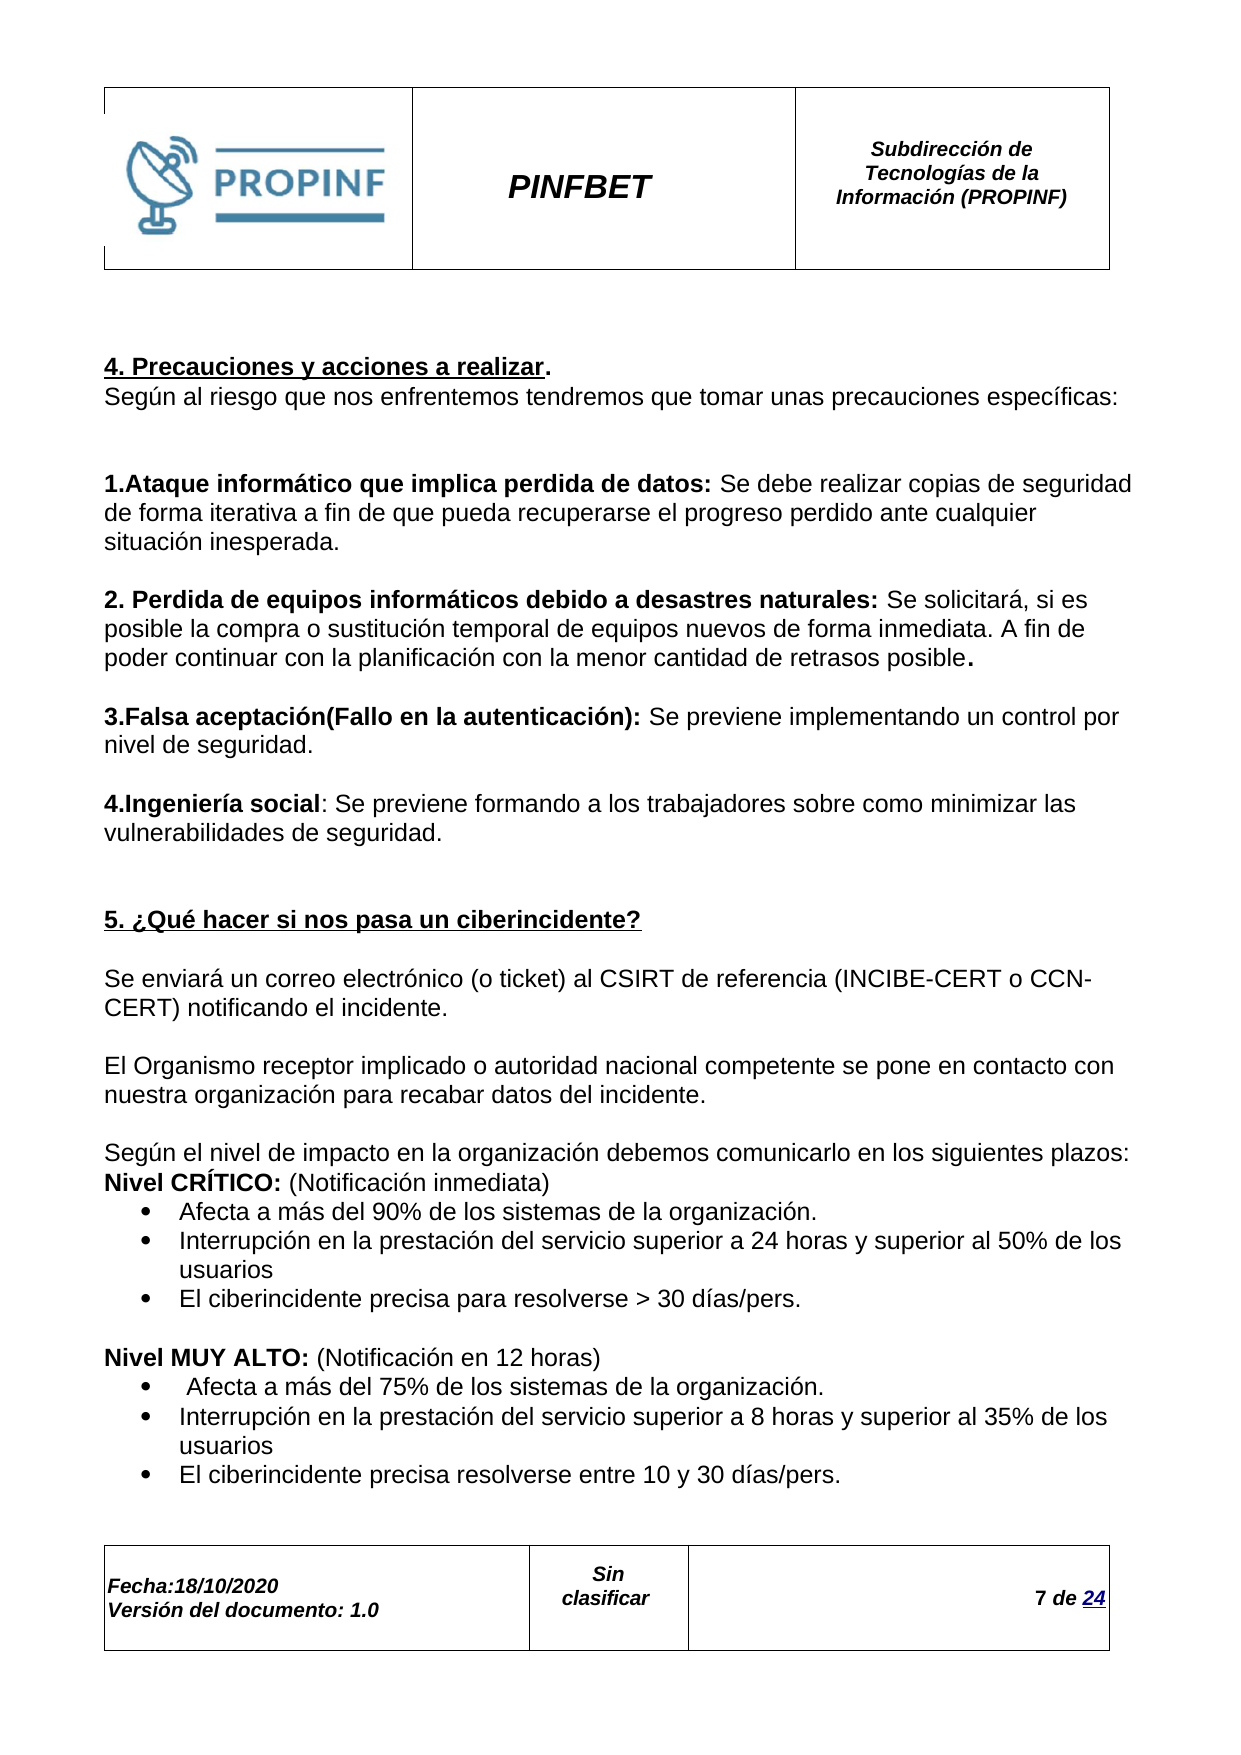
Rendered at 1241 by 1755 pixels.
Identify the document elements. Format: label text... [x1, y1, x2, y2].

text 2. Perdida de equipos informáticos debido a desastres naturales: Se solicitará, si es posible la compra o sustitución temporal de equipos nuevos de forma inmediata. A fin de poder continuar con la planificación con la menor cantidad de retrasos posible. [104, 585, 1138, 672]
text Nivel CRÍTICO: (Notificación inmediata) [104, 1168, 1138, 1196]
text Nivel MUY ALTO: (Notificación en 12 horas) [104, 1343, 1138, 1372]
list Interrupción en la prestación del servicio superior a 8 horas y superior al 35% de los usuarios [141, 1402, 1138, 1459]
text Según el nivel de impacto en la organización debemos comunicarlo en los siguientes plazos: [104, 1138, 1138, 1167]
text 3.Falsa aceptación(Fallo en la autenticación): Se previene implementando un control por nivel de seguridad. [104, 701, 1138, 759]
text El Organismo receptor implicado o autoridad nacional competente se pone en contacto con nuestra organización para recabar datos del incidente. [104, 1051, 1138, 1109]
text 5. ¿Qué hacer si nos pasa un ciberincidente? [104, 905, 1138, 934]
text 4.Ingeniería social: Se previene formando a los trabajadores sobre como minimizar las vulnerabilidades de seguridad. [104, 789, 1138, 846]
text 4. Precauciones y acciones a realizar. [104, 352, 1138, 381]
text Se enviará un correo electrónico (o ticket) al CSIRT de referencia (INCIBE-CERT o CCN-CERT) notificando el incidente. [104, 964, 1138, 1021]
list El ciberincidente precisa resolverse entre 10 y 30 días/pers. [141, 1460, 1138, 1489]
list Interrupción en la prestación del servicio superior a 24 horas y superior al 50% de los usuarios [141, 1226, 1138, 1284]
text Según al riesgo que nos enfrentemos tendremos que tomar unas precauciones específicas: [104, 382, 1138, 410]
list Afecta a más del 90% de los sistemas de la organización. [141, 1197, 1138, 1226]
text 1.Ataque informático que implica perdida de datos: Se debe realizar copias de seguridad de forma iterativa a fin de que pueda recuperarse el progreso perdido ante cualquier situación inesperada. [104, 469, 1138, 556]
list El ciberincidente precisa para resolverse > 30 días/pers. [141, 1284, 1138, 1313]
list Afecta a más del 75% de los sistemas de la organización. [141, 1372, 1138, 1401]
